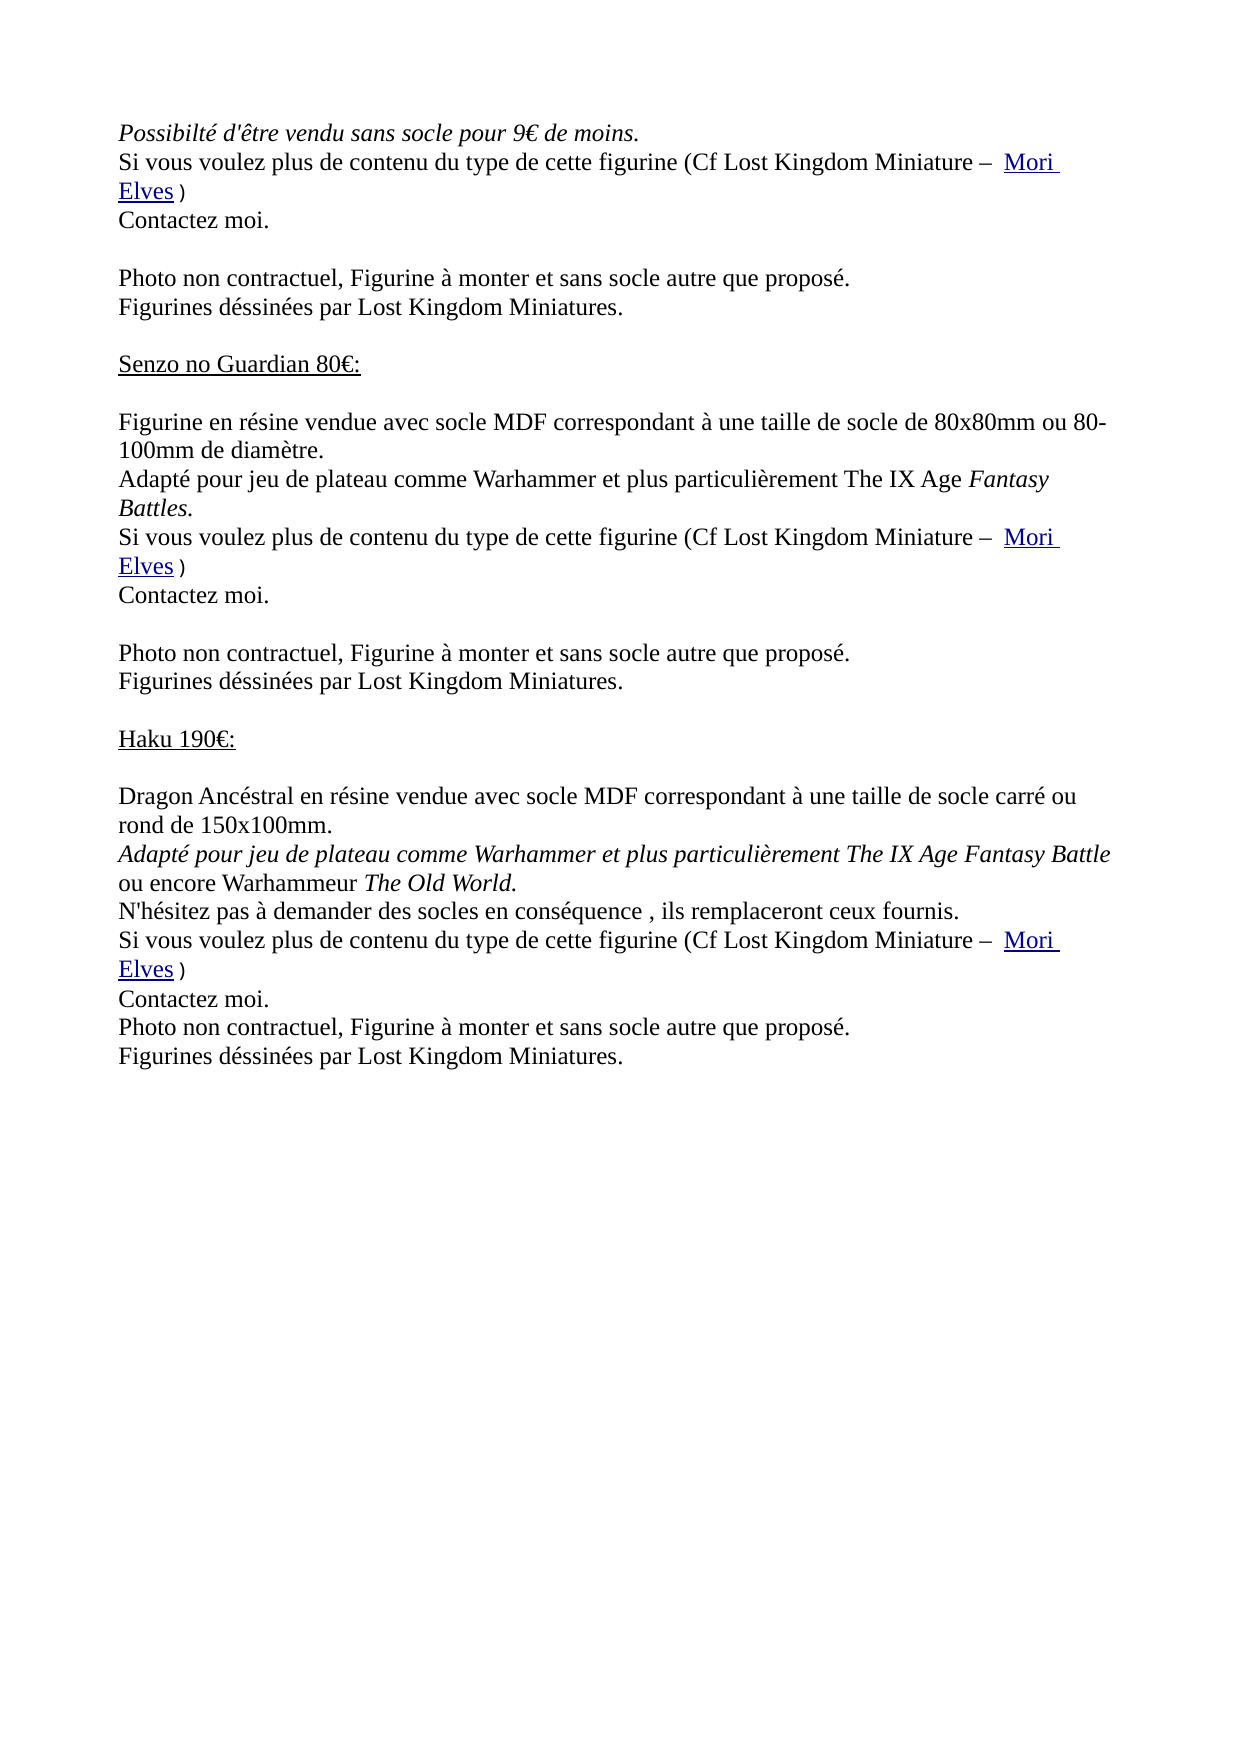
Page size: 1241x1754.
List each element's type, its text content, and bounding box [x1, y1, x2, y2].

text Possibilté d'être vendu sans socle pour 9€ de moins. Si vous voulez plus de contenu du type de cette figurine (Cf Lost Kingdom Miniature – Mori Elves ) [118, 118, 1122, 205]
text Contactez moi. [118, 205, 1122, 234]
text Figurine en résine vendue avec socle MDF correspondant à une taille de socle de 80x80mm ou 80-100mm de diamètre. Adapté pour jeu de plateau comme Warhammer et plus particulièrement The IX Age Fantasy Battles. Si vous voulez plus de contenu du type de cette figurine (Cf Lost Kingdom Miniature – Mori Elves ) [118, 407, 1122, 580]
text Contactez moi. [118, 580, 1122, 609]
text Senzo no Guardian 80€: [118, 349, 1122, 378]
text Photo non contractuel, Figurine à monter et sans socle autre que proposé. [118, 1012, 1122, 1041]
text Contactez moi. [118, 984, 1122, 1012]
text Haku 190€: [118, 724, 1122, 753]
text Photo non contractuel, Figurine à monter et sans socle autre que proposé. [118, 263, 1122, 292]
text N'hésitez pas à demander des socles en conséquence , ils remplaceront ceux fournis. Si vous voulez plus de contenu du type de cette figurine (Cf Lost Kingdom Miniature – Mori Elves ) [118, 896, 1122, 984]
text Photo non contractuel, Figurine à monter et sans socle autre que proposé. [118, 638, 1122, 666]
text Figurines déssinées par Lost Kingdom Miniatures. [118, 292, 1122, 320]
text Figurines déssinées par Lost Kingdom Miniatures. [118, 1041, 1122, 1070]
text Dragon Ancéstral en résine vendue avec socle MDF correspondant à une taille de socle carré ou rond de 150x100mm. Adapté pour jeu de plateau comme Warhammer et plus particulièrement The IX Age Fantasy Battle ou encore Warhammeur The Old World. [118, 781, 1122, 896]
text Figurines déssinées par Lost Kingdom Miniatures. [118, 666, 1122, 695]
